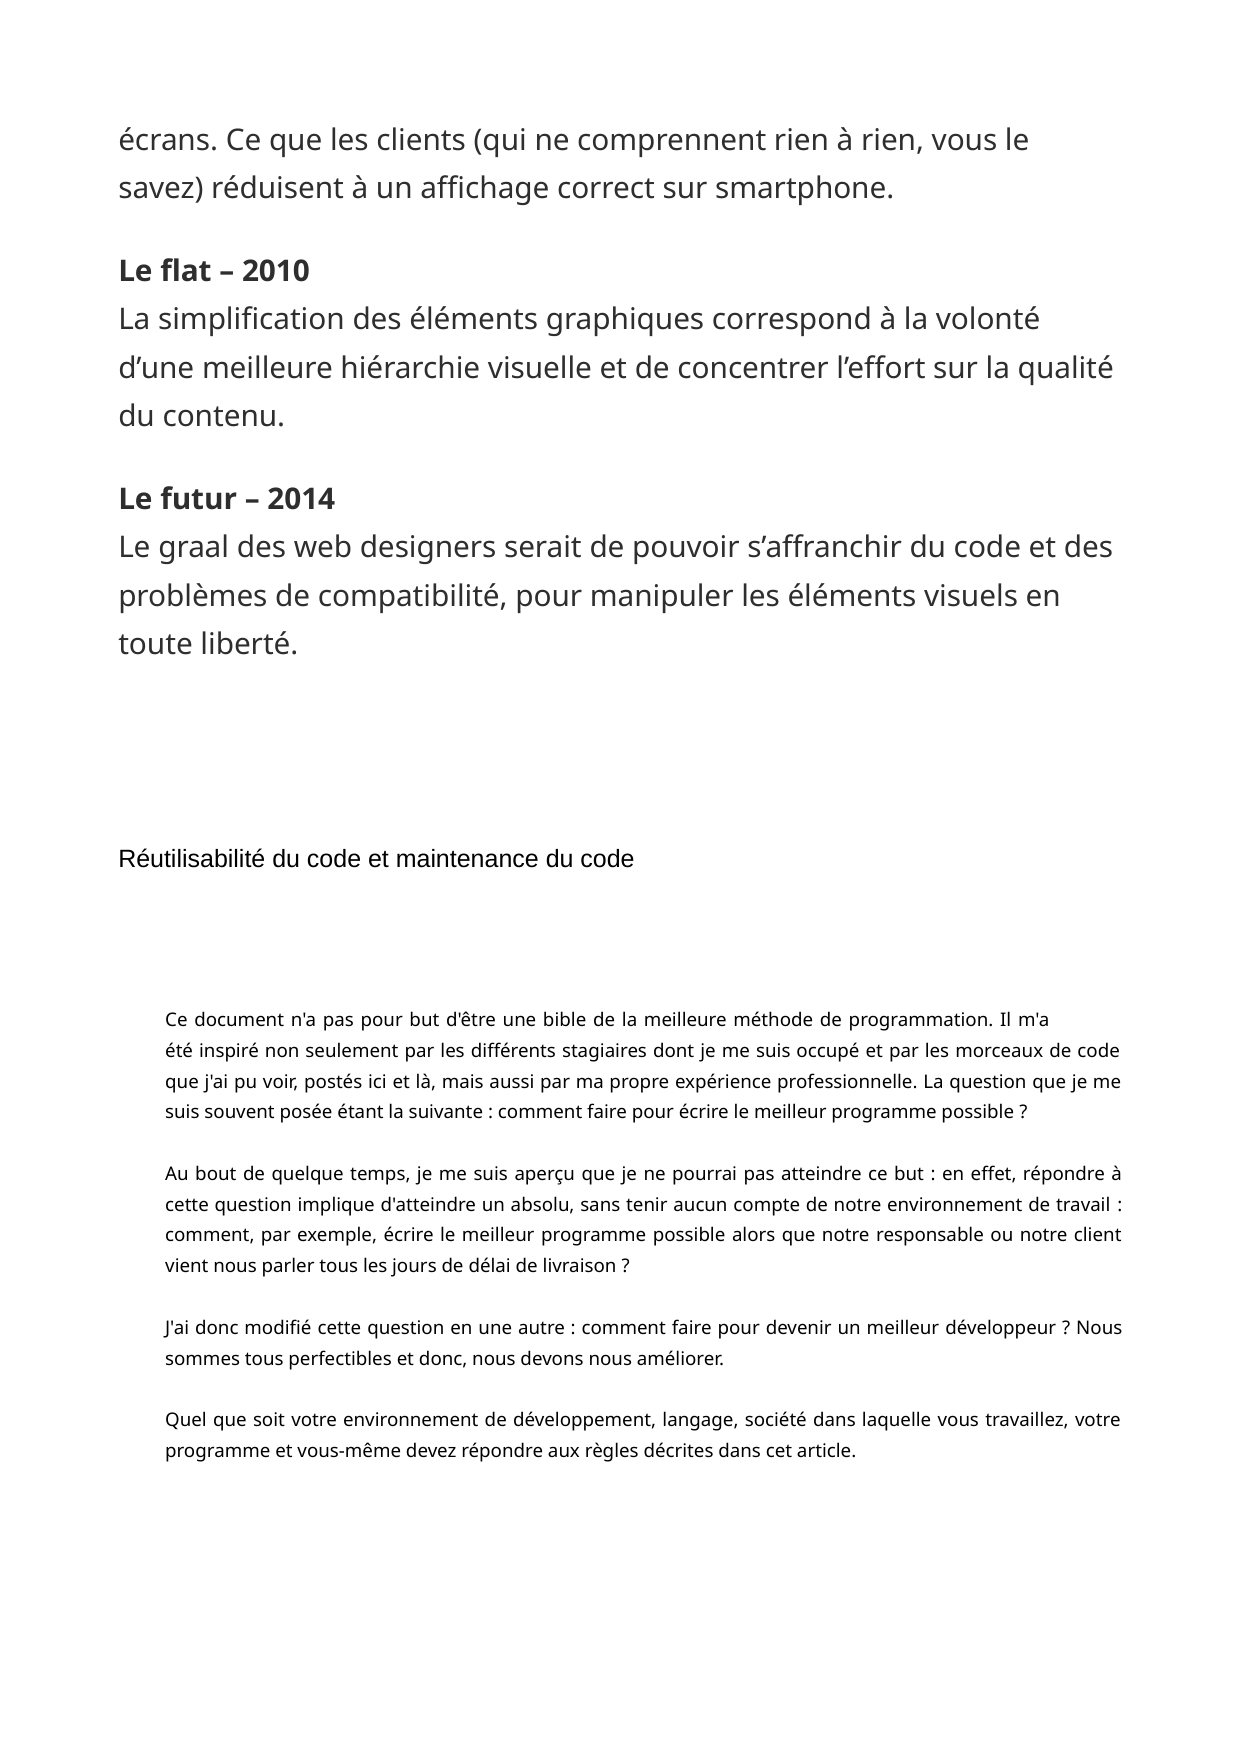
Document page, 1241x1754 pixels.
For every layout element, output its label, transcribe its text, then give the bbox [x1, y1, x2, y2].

text Au bout de quelque temps, je me suis aperçu que je ne pourrai pas atteindre ce but : en effet, répondre à cette question implique d'atteindre un absolu, sans tenir aucun compte de notre environnement de travail : comment, par exemple, écrire le meilleur programme possible alors que notre responsable ou notre client vient nous parler tous les jours de délai de livraison ? [165, 1160, 1122, 1278]
text Réutilisabilité du code et maintenance du code [118, 844, 1122, 873]
text ▲ [1052, 978, 1122, 1007]
text Quel que soit votre environnement de développement, langage, société dans laquelle vous travaillez, votre programme et vous-même devez répondre aux règles décrites dans cet article. [165, 1407, 1122, 1463]
text écrans. Ce que les clients (qui ne comprennent rien à rien, vous le savez) réduisent à un affichage correct sur smartphone. [118, 118, 1122, 207]
text Le futur – 2014 Le graal des web designers serait de pouvoir s’affranchir du code et des problèmes de compatibilité, pour manipuler les éléments visuels en toute liberté. [118, 478, 1122, 663]
text Le flat – 2010 La simplification des éléments graphiques correspond à la volonté d’une meilleure hiérarchie visuelle et de concentrer l’effort sur la qualité du contenu. [118, 249, 1122, 435]
text J'ai donc modifié cette question en une autre : comment faire pour devenir un meilleur développeur ? Nous sommes tous perfectibles et donc, nous devons nous améliorer. [165, 1314, 1122, 1370]
subtitle I. Introduction [118, 955, 1122, 978]
text Ce document n'a pas pour but d'être une bible de la meilleure méthode de programmation. Il m'a été inspiré non seulement par les différents stagiaires dont je me suis occupé et par les morceaux de code que j'ai pu voir, postés ici et là, mais aussi par ma propre expérience professionnelle. La question que je me suis souvent posée étant la suivante : comment faire pour écrire le meilleur programme possible ? [165, 1007, 1122, 1124]
